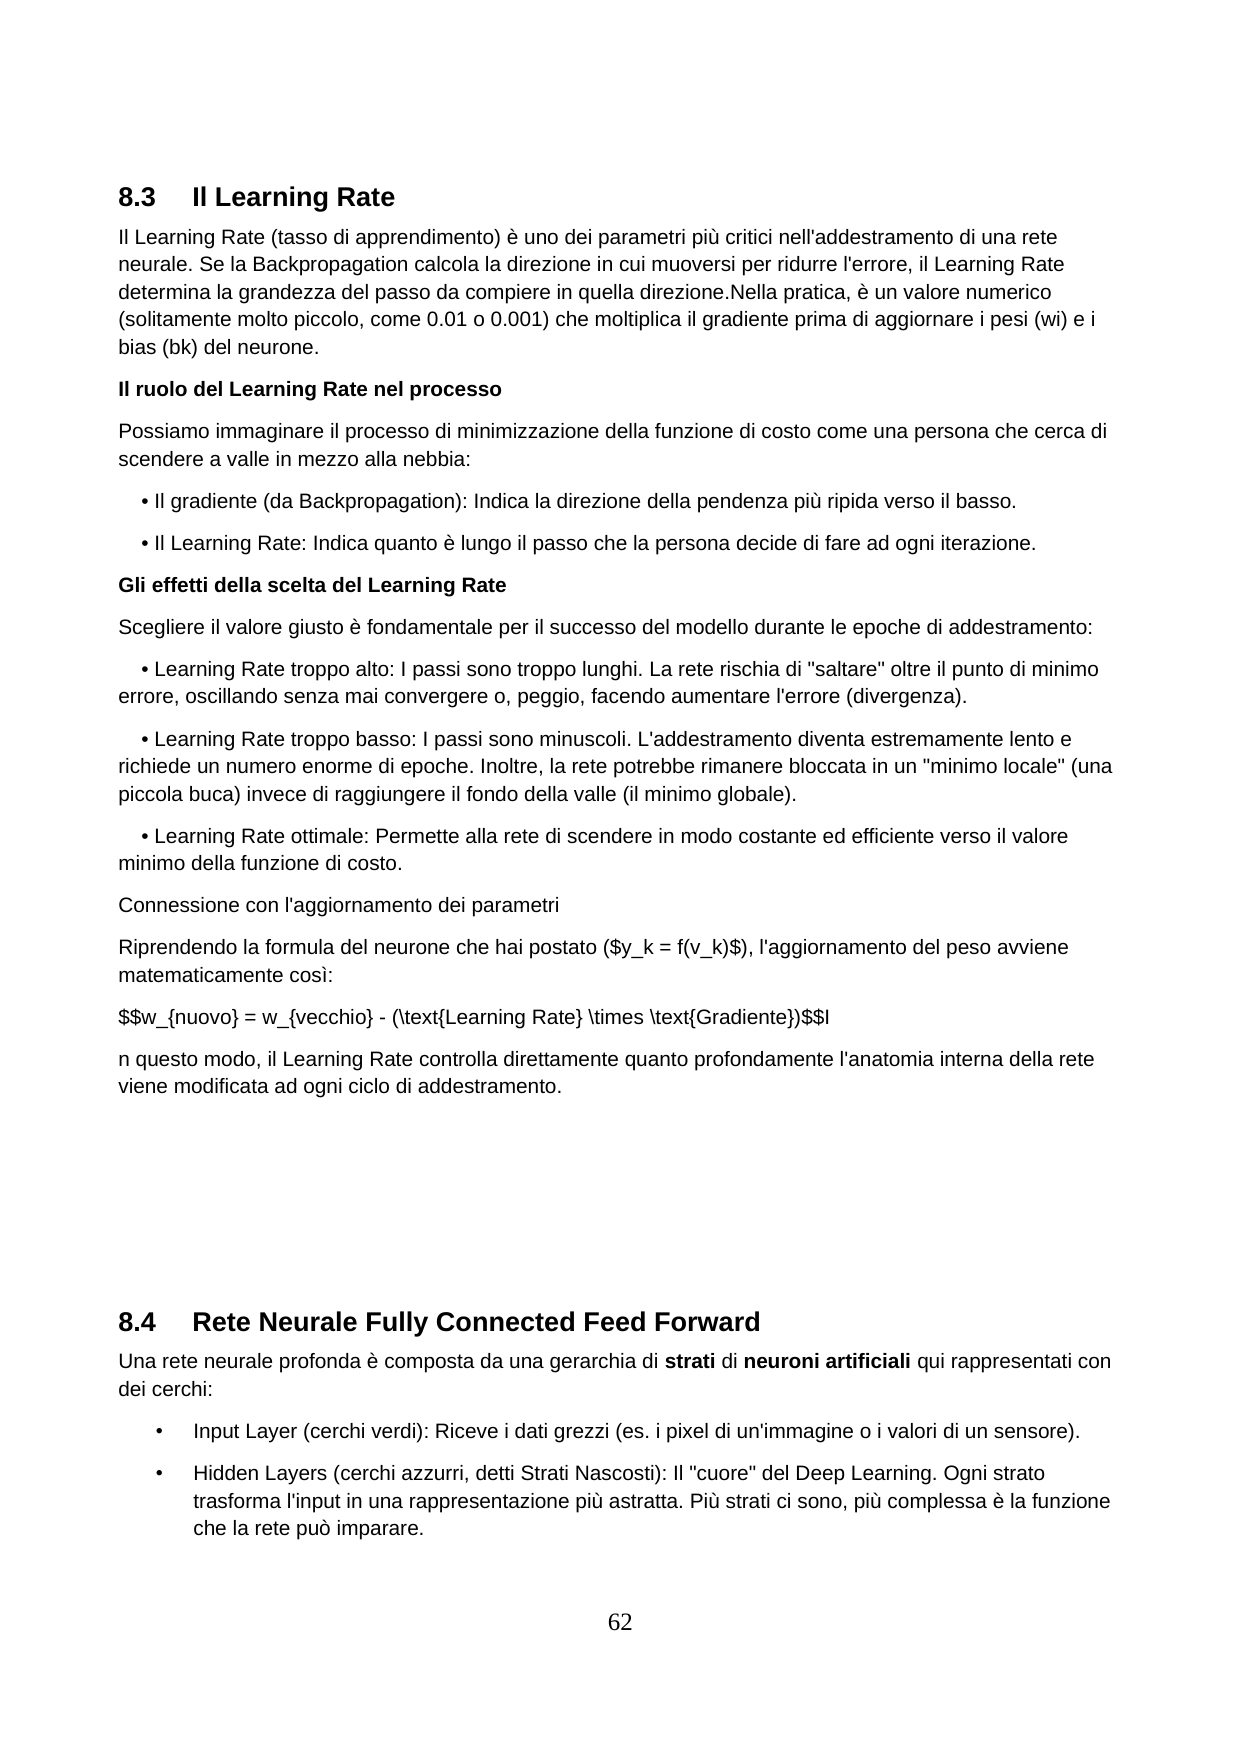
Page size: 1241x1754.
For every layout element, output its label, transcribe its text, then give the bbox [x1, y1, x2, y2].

text $$w_{nuovo} = w_{vecchio} - (\text{Learning Rate} \times \text{Gradiente})$$I [118, 1005, 1122, 1029]
text Connessione con l'aggiornamento dei parametri [118, 893, 1122, 917]
text • Il Learning Rate: Indica quanto è lungo il passo che la persona decide di fare ad ogni iterazione. [118, 531, 1122, 554]
text • Learning Rate troppo alto: I passi sono troppo lunghi. La rete rischia di "saltare" oltre il punto di minimo errore, oscillando senza mai convergere o, peggio, facendo aumentare l'errore (divergenza). [118, 657, 1122, 708]
text • Il gradiente (da Backpropagation): Indica la direzione della pendenza più ripida verso il basso. [118, 488, 1122, 512]
text Il Learning Rate (tasso di apprendimento) è uno dei parametri più critici nell'addestramento di una rete neurale. Se la Backpropagation calcola la direzione in cui muoversi per ridurre l'errore, il Learning Rate determina la grandezza del passo da compiere in quella direzione.Nella pratica, è un valore numerico (solitamente molto piccolo, come 0.01 o 0.001) che moltiplica il gradiente prima di aggiornare i pesi (wi) e i bias (bk) del neurone. [118, 225, 1122, 359]
text Possiamo immaginare il processo di minimizzazione della funzione di costo come una persona che cerca di scendere a valle in mezzo alla nebbia: [118, 419, 1122, 470]
text Il ruolo del Learning Rate nel processo [118, 377, 1122, 401]
text Gli effetti della scelta del Learning Rate [118, 573, 1122, 597]
text Una rete neurale profonda è composta da una gerarchia di strati di neuroni artificiali qui rappresentati con dei cerchi: [118, 1349, 1122, 1401]
text n questo modo, il Learning Rate controlla direttamente quanto profondamente l'anatomia interna della rete viene modificata ad ogni ciclo di addestramento. [118, 1047, 1122, 1098]
subtitle Il Learning Rate [118, 181, 1122, 212]
text Riprendendo la formula del neurone che hai postato ($y_k = f(v_k)$), l'aggiornamento del peso avviene matematicamente così: [118, 935, 1122, 987]
subtitle Rete Neurale Fully Connected Feed Forward [118, 1306, 1122, 1337]
text Scegliere il valore giusto è fondamentale per il successo del modello durante le epoche di addestramento: [118, 615, 1122, 639]
list Hidden Layers (cerchi azzurri, detti Strati Nascosti): Il "cuore" del Deep Learning. Ogni strato trasforma l'input in una rappresentazione più astratta. Più strati ci sono, più complessa è la funzione che la rete può imparare. [156, 1461, 1122, 1540]
text • Learning Rate ottimale: Permette alla rete di scendere in modo costante ed efficiente verso il valore minimo della funzione di costo. [118, 823, 1122, 875]
text • Learning Rate troppo basso: I passi sono minuscoli. L'addestramento diventa estremamente lento e richiede un numero enorme di epoche. Inoltre, la rete potrebbe rimanere bloccata in un "minimo locale" (una piccola buca) invece di raggiungere il fondo della valle (il minimo globale). [118, 726, 1122, 805]
list Input Layer (cerchi verdi): Riceve i dati grezzi (es. i pixel di un'immagine o i valori di un sensore). [156, 1419, 1122, 1443]
